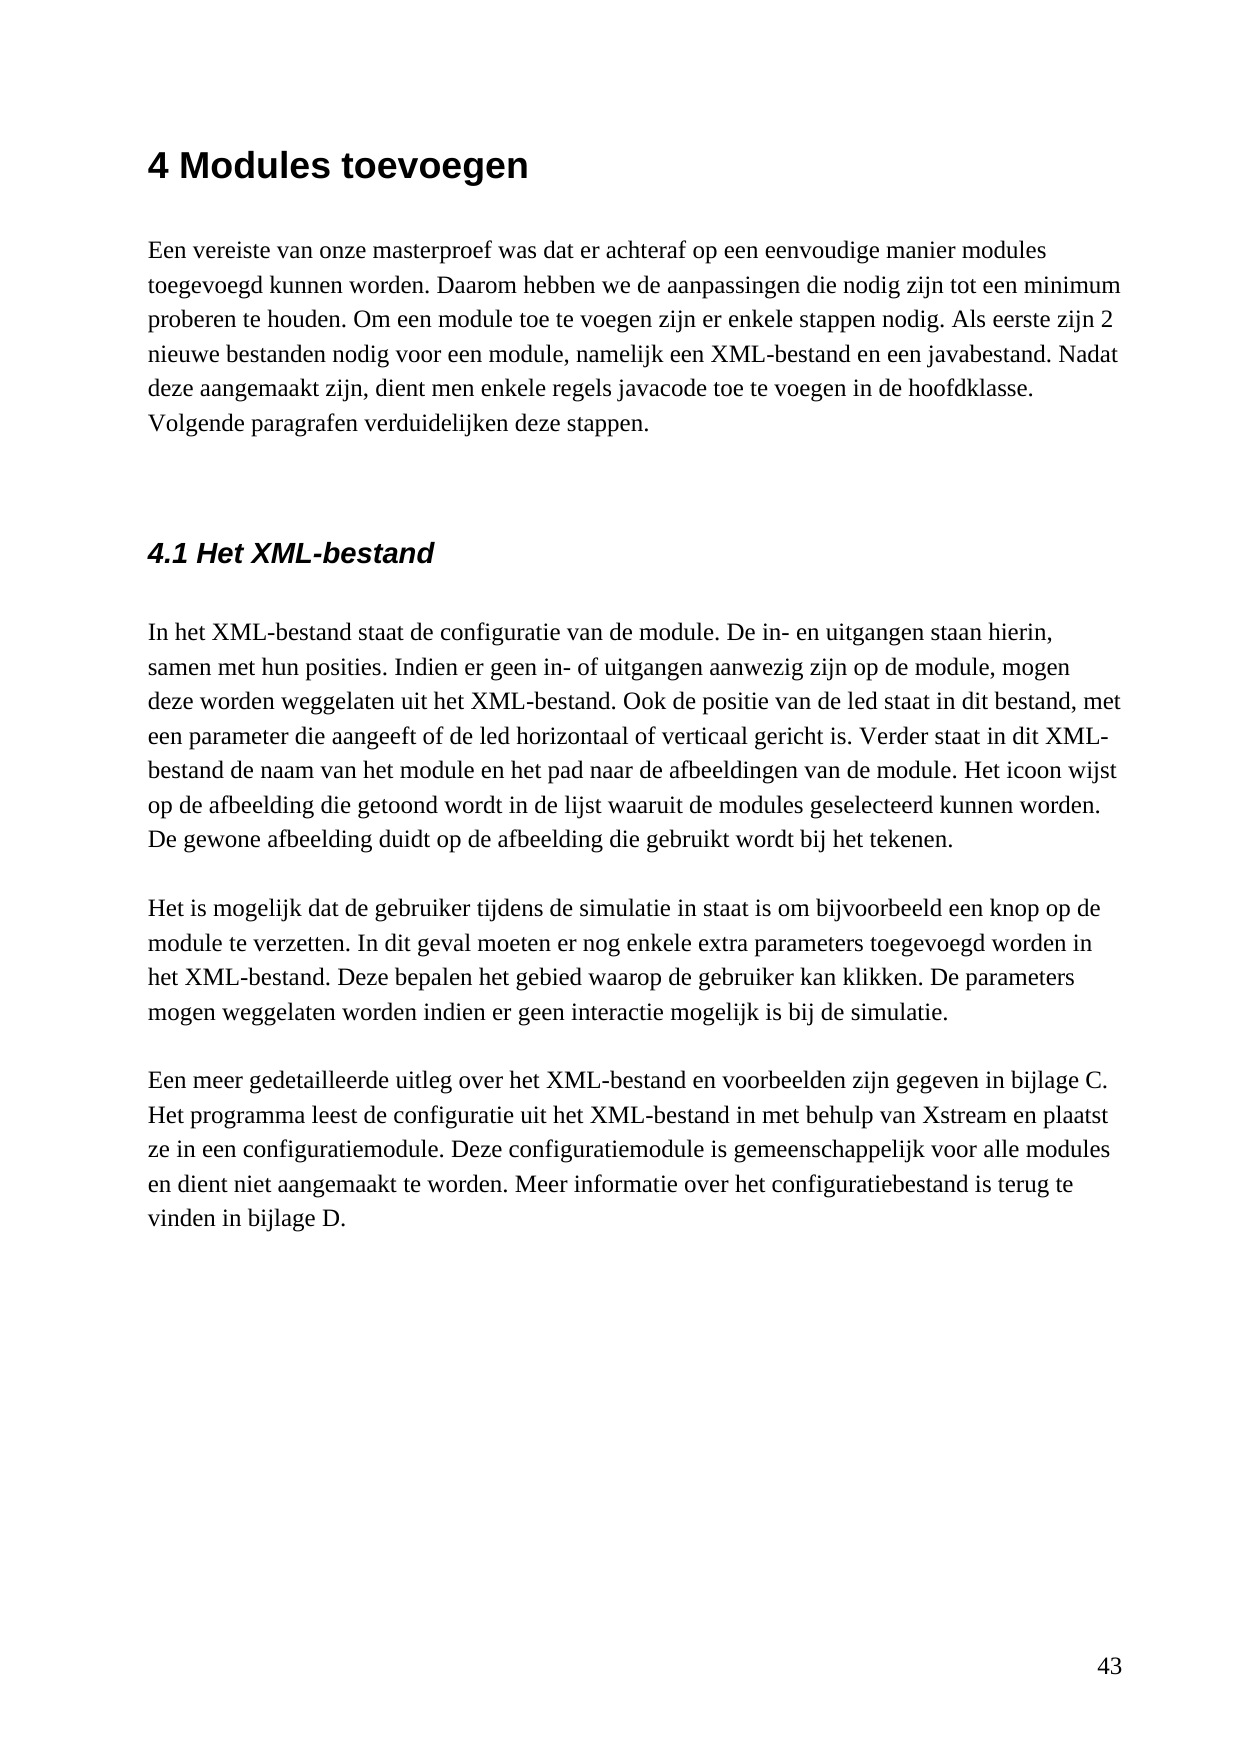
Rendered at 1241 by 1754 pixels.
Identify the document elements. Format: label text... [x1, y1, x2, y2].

text Een vereiste van onze masterproef was dat er achteraf op een eenvoudige manier modules toegevoegd kunnen worden. Daarom hebben we de aanpassingen die nodig zijn tot een minimum proberen te houden. Om een module toe te voegen zijn er enkele stappen nodig. Als eerste zijn 2 nieuwe bestanden nodig voor een module, namelijk een XML-bestand en een javabestand. Nadat deze aangemaakt zijn, dient men enkele regels javacode toe te voegen in de hoofdklasse. Volgende paragrafen verduidelijken deze stappen. [148, 236, 1122, 437]
text In het XML-bestand staat de configuratie van de module. De in- en uitgangen staan hierin, samen met hun posities. Indien er geen in- of uitgangen aanwezig zijn op de module, mogen deze worden weggelaten uit het XML-bestand. Ook de positie van de led staat in dit bestand, met een parameter die aangeeft of de led horizontaal of verticaal gericht is. Verder staat in dit XML-bestand de naam van het module en het pad naar de afbeeldingen van de module. Het icoon wijst op de afbeelding die getoond wordt in de lijst waaruit de modules geselecteerd kunnen worden. De gewone afbeelding duidt op de afbeelding die gebruikt wordt bij het tekenen. [148, 617, 1122, 853]
text Het is mogelijk dat de gebruiker tijdens de simulatie in staat is om bijvoorbeeld een knop op de module te verzetten. In dit geval moeten er nog enkele extra parameters toegevoegd worden in het XML-bestand. Deze bepalen het gebied waarop de gebruiker kan klikken. De parameters mogen weggelaten worden indien er geen interactie mogelijk is bij de simulatie. [148, 893, 1122, 1025]
text 4.1 Het XML-bestand [148, 536, 1122, 570]
text 4 Modules toevoegen [148, 143, 1122, 186]
text Een meer gedetailleerde uitleg over het XML-bestand en voorbeelden zijn gegeven in bijlage C. [148, 1066, 1122, 1094]
text Het programma leest de configuratie uit het XML-bestand in met behulp van Xstream en plaatst ze in een configuratiemodule. Deze configuratiemodule is gemeenschappelijk voor alle modules en dient niet aangemaakt te worden. Meer informatie over het configuratiebestand is terug te vinden in bijlage D. [148, 1100, 1122, 1232]
